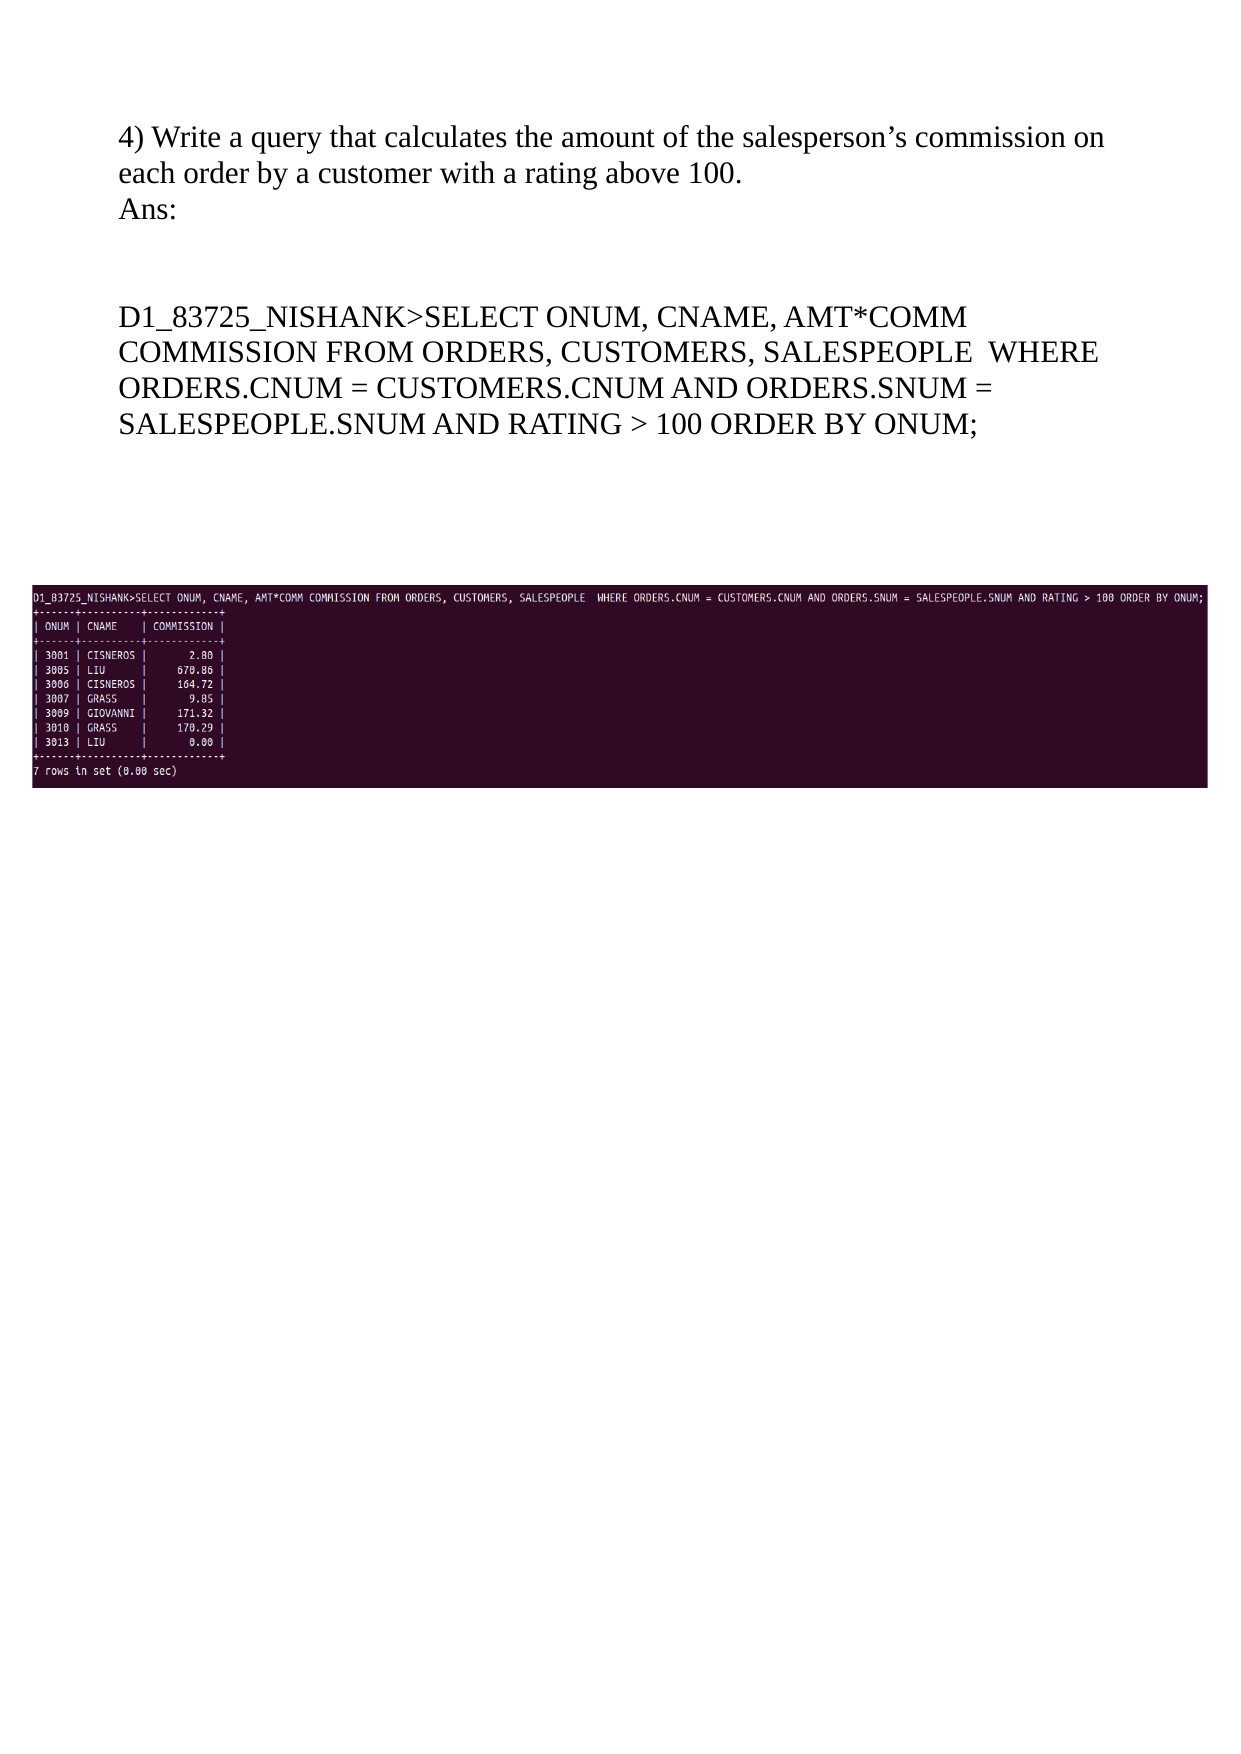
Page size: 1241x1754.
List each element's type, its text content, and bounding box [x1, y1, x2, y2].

text 4) Write a query that calculates the amount of the salesperson’s commission on each order by a customer with a rating above 100. [118, 118, 1122, 190]
picture [32, 585, 1208, 788]
text Ans: [118, 190, 1122, 226]
text D1_83725_NISHANK>SELECT ONUM, CNAME, AMT*COMM COMMISSION FROM ORDERS, CUSTOMERS, SALESPEOPLE WHERE ORDERS.CNUM = CUSTOMERS.CNUM AND ORDERS.SNUM = SALESPEOPLE.SNUM AND RATING > 100 ORDER BY ONUM; [118, 298, 1122, 442]
